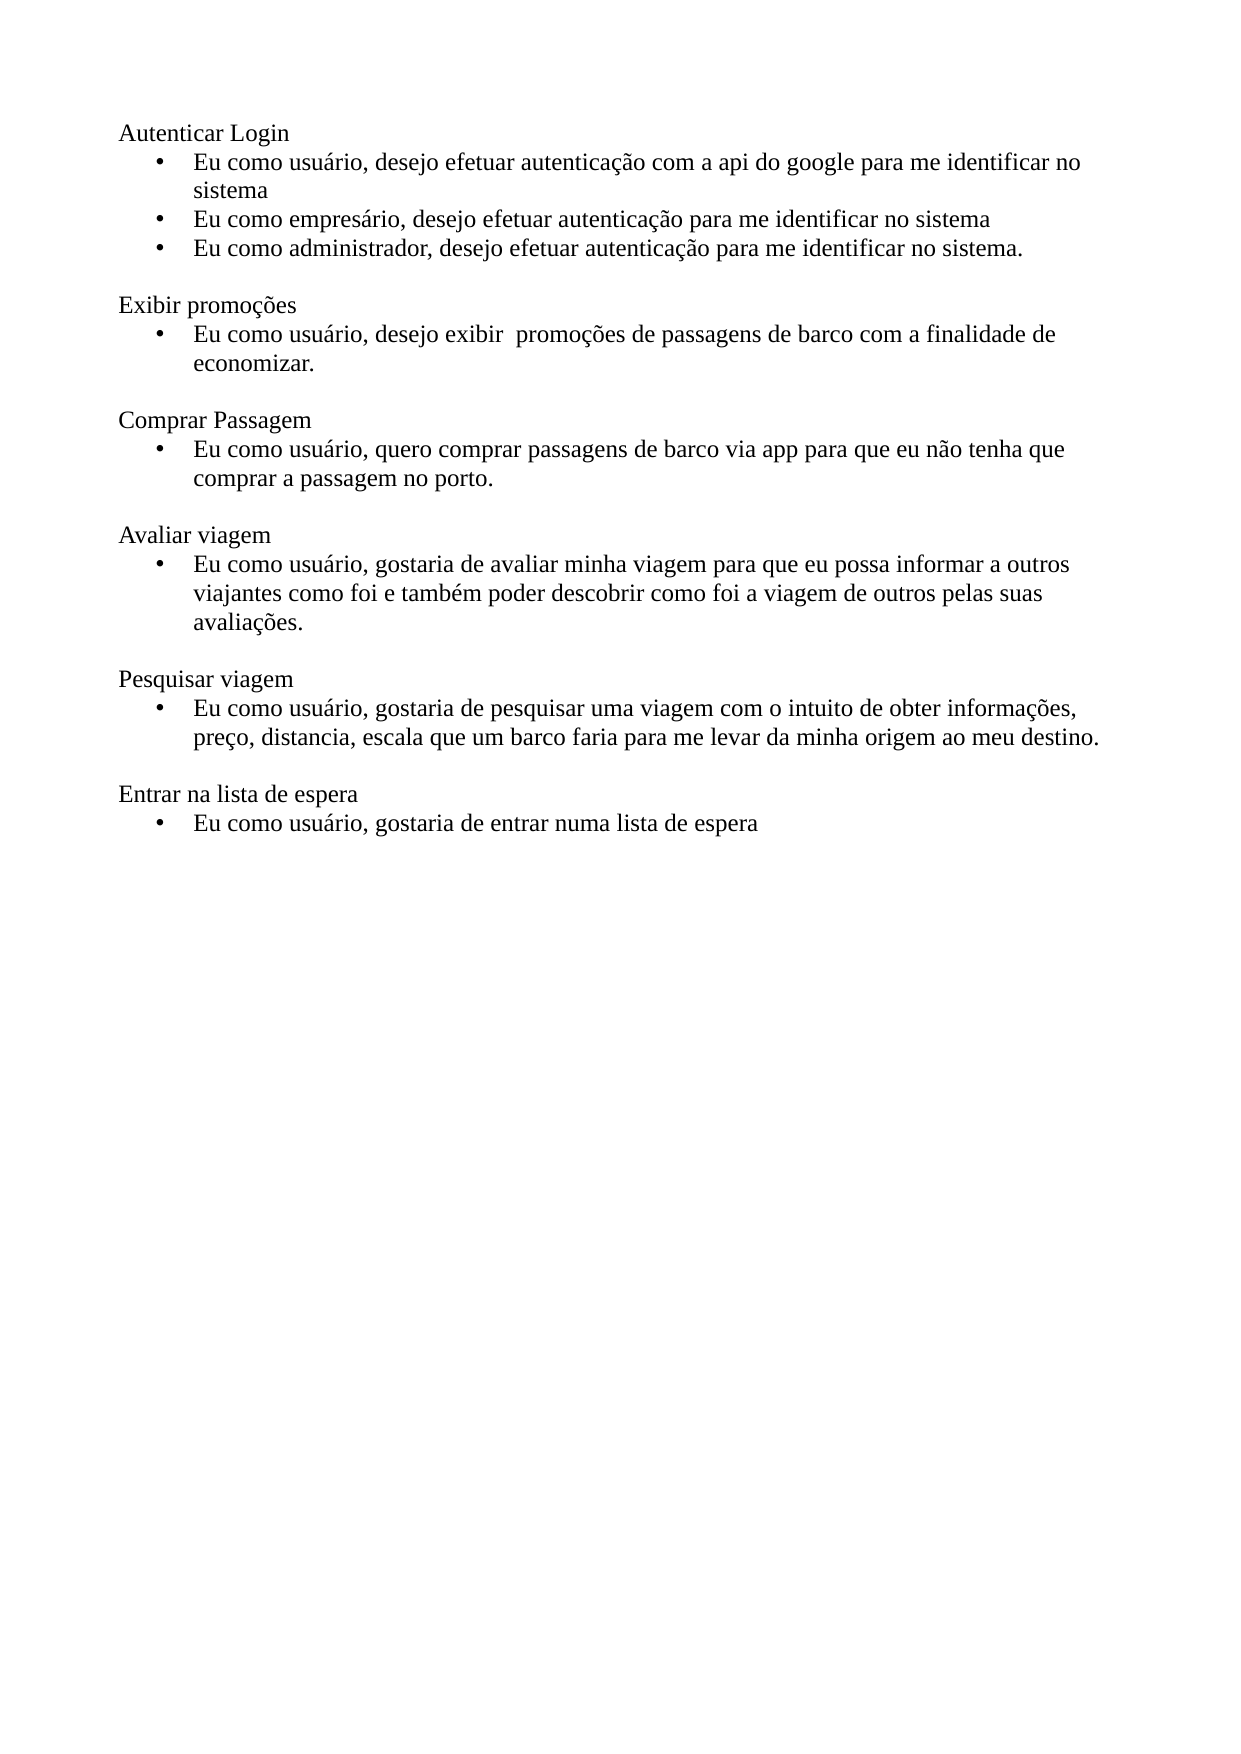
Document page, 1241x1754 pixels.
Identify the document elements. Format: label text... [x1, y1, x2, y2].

list Eu como usuário, gostaria de entrar numa lista de espera [156, 808, 1122, 837]
text Avaliar viagem [118, 521, 1122, 549]
list Eu como usuário, quero comprar passagens de barco via app para que eu não tenha que comprar a passagem no porto. [156, 434, 1122, 492]
list Eu como usuário, gostaria de pesquisar uma viagem com o intuito de obter informações, preço, distancia, escala que um barco faria para me levar da minha origem ao meu destino. [156, 693, 1122, 751]
text Entrar na lista de espera [118, 779, 1122, 808]
text Autenticar Login [118, 118, 1122, 147]
list Eu como usuário, desejo efetuar autenticação com a api do google para me identificar no sistema [156, 147, 1122, 204]
list Eu como usuário, desejo exibir promoções de passagens de barco com a finalidade de economizar. [156, 319, 1122, 377]
text Pesquisar viagem [118, 664, 1122, 693]
text Exibir promoções [118, 291, 1122, 319]
list Eu como empresário, desejo efetuar autenticação para me identificar no sistema [156, 204, 1122, 233]
list Eu como administrador, desejo efetuar autenticação para me identificar no sistema. [156, 233, 1122, 262]
text Comprar Passagem [118, 406, 1122, 434]
list Eu como usuário, gostaria de avaliar minha viagem para que eu possa informar a outros viajantes como foi e também poder descobrir como foi a viagem de outros pelas suas avaliações. [156, 549, 1122, 636]
